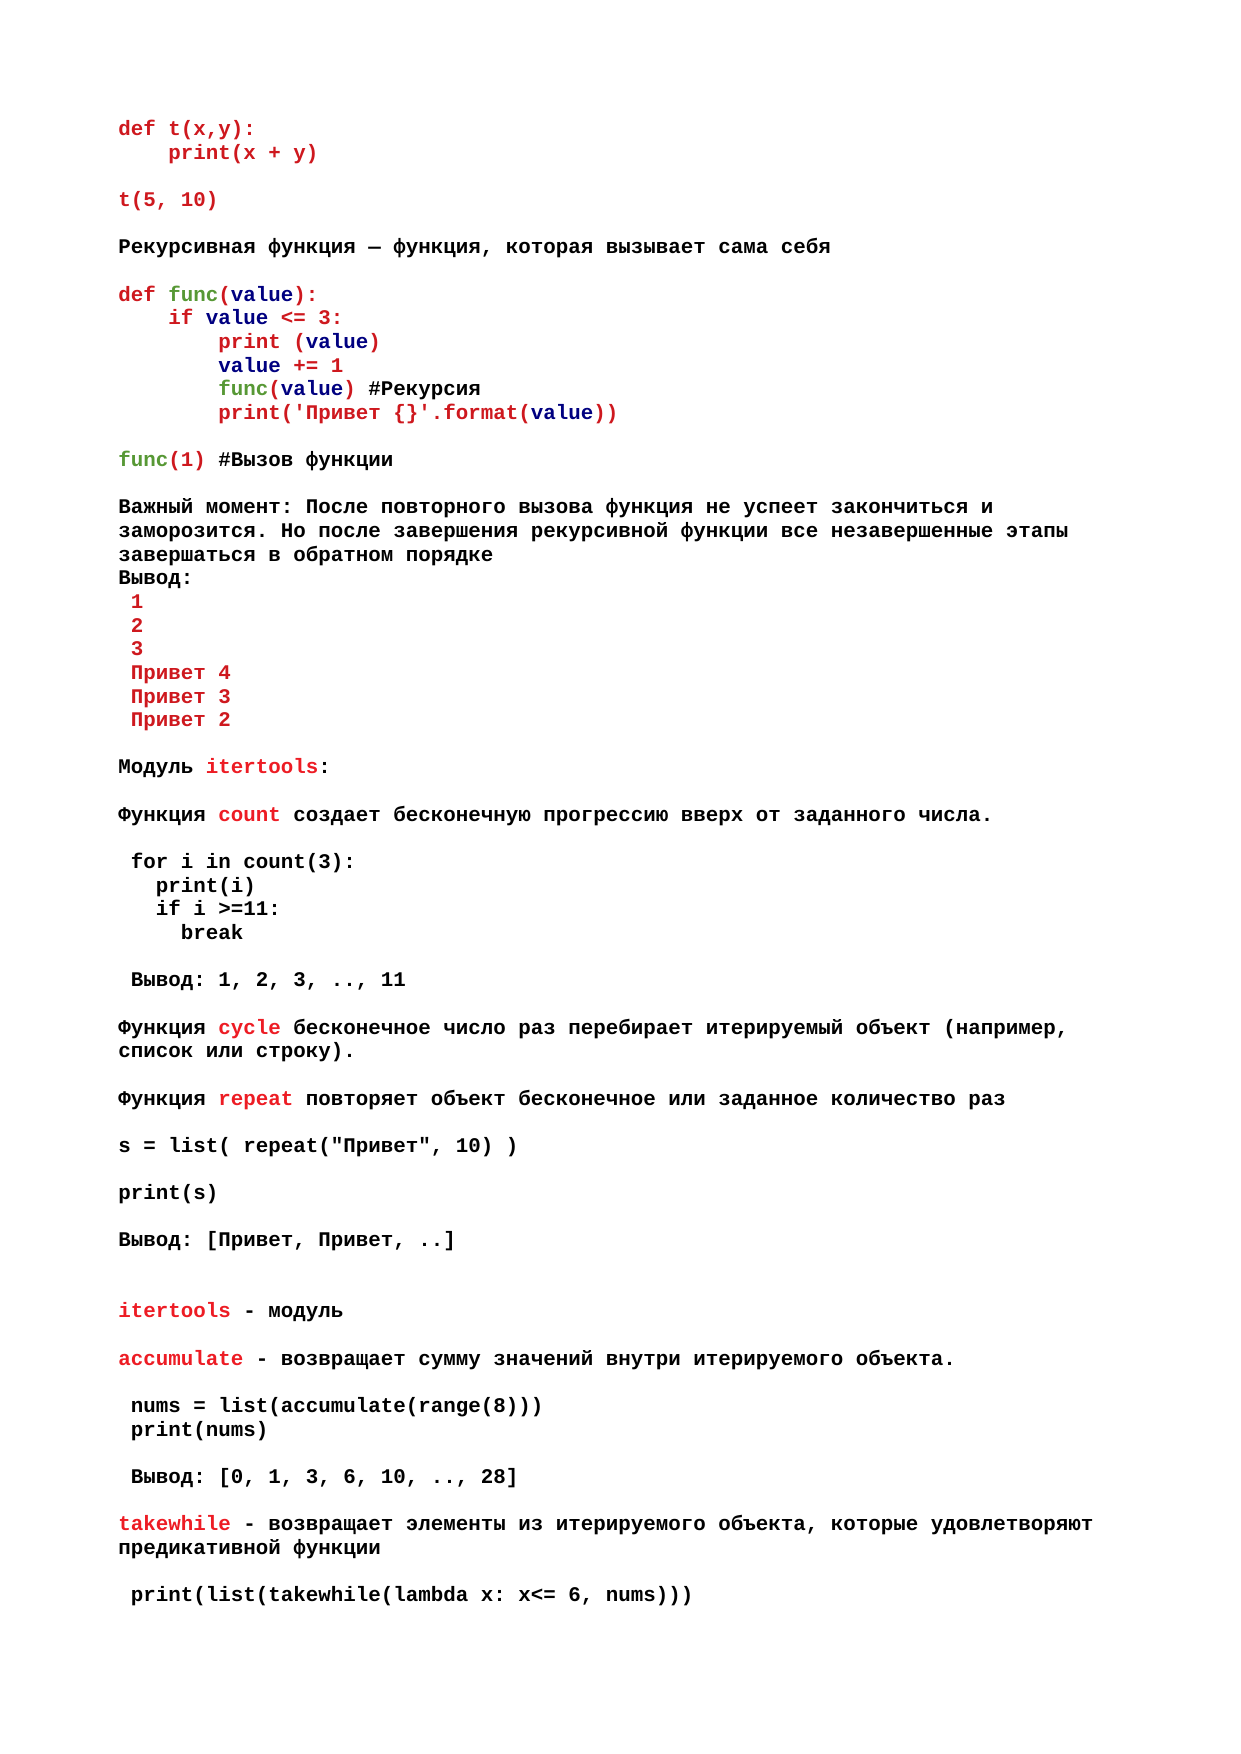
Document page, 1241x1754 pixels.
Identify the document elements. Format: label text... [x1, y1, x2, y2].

text Привет 2 [118, 709, 1122, 733]
text Рекурсивная функция — функция, которая вызывает сама себя [118, 236, 1122, 260]
text def t(x,y): [118, 118, 1122, 142]
text Важный момент: После повторного вызова функция не успеет закончиться и заморозится. Но после завершения рекурсивной функции все незавершенные этапы завершаться в обратном порядке [118, 496, 1122, 567]
text t(5, 10) [118, 189, 1122, 213]
text Привет 3 [118, 686, 1122, 709]
text value += 1 [118, 354, 1122, 378]
text print(x + y) [118, 142, 1122, 165]
text def func(value): [118, 284, 1122, 307]
text print('Привет {}'.format(value)) [118, 402, 1122, 426]
text 1 [118, 591, 1122, 615]
text Функция repeat повторяет объект бесконечное или заданное количество раз [118, 1088, 1122, 1111]
text Функция count создает бесконечную прогрессию вверх от заданного числа. [118, 804, 1122, 827]
text takewhile - возвращает элементы из итерируемого объекта, которые удовлетворяют предикативной функции [118, 1513, 1122, 1561]
text for i in count(3): [118, 851, 1122, 875]
text func(value) #Рекурсия [118, 378, 1122, 402]
text print(i) [118, 875, 1122, 898]
text Привет 4 [118, 662, 1122, 686]
text Модуль itertools: [118, 757, 1122, 780]
text Функция cycle бесконечное число раз перебирает итерируемый объект (например, список или строку). [118, 1017, 1122, 1064]
text print(list(takewhile(lambda x: x<= 6, nums))) [118, 1584, 1122, 1608]
text Вывод: [0, 1, 3, 6, 10, .., 28] [118, 1466, 1122, 1489]
text nums = list(accumulate(range(8))) [118, 1395, 1122, 1419]
text print (value) [118, 331, 1122, 354]
text break [118, 922, 1122, 946]
text 3 [118, 638, 1122, 662]
text Вывод: [118, 567, 1122, 591]
text print(nums) [118, 1419, 1122, 1442]
text print(s) [118, 1182, 1122, 1206]
text itertools - модуль [118, 1300, 1122, 1324]
text 2 [118, 615, 1122, 638]
text func(1) #Вызов функции [118, 449, 1122, 473]
text if value <= 3: [118, 307, 1122, 331]
text s = list( repeat("Привет", 10) ) [118, 1135, 1122, 1158]
text accumulate - возвращает сумму значений внутри итерируемого объекта. [118, 1348, 1122, 1371]
text if i >=11: [118, 898, 1122, 922]
text Вывод: [Привет, Привет, ..] [118, 1229, 1122, 1253]
text Вывод: 1, 2, 3, .., 11 [118, 969, 1122, 993]
